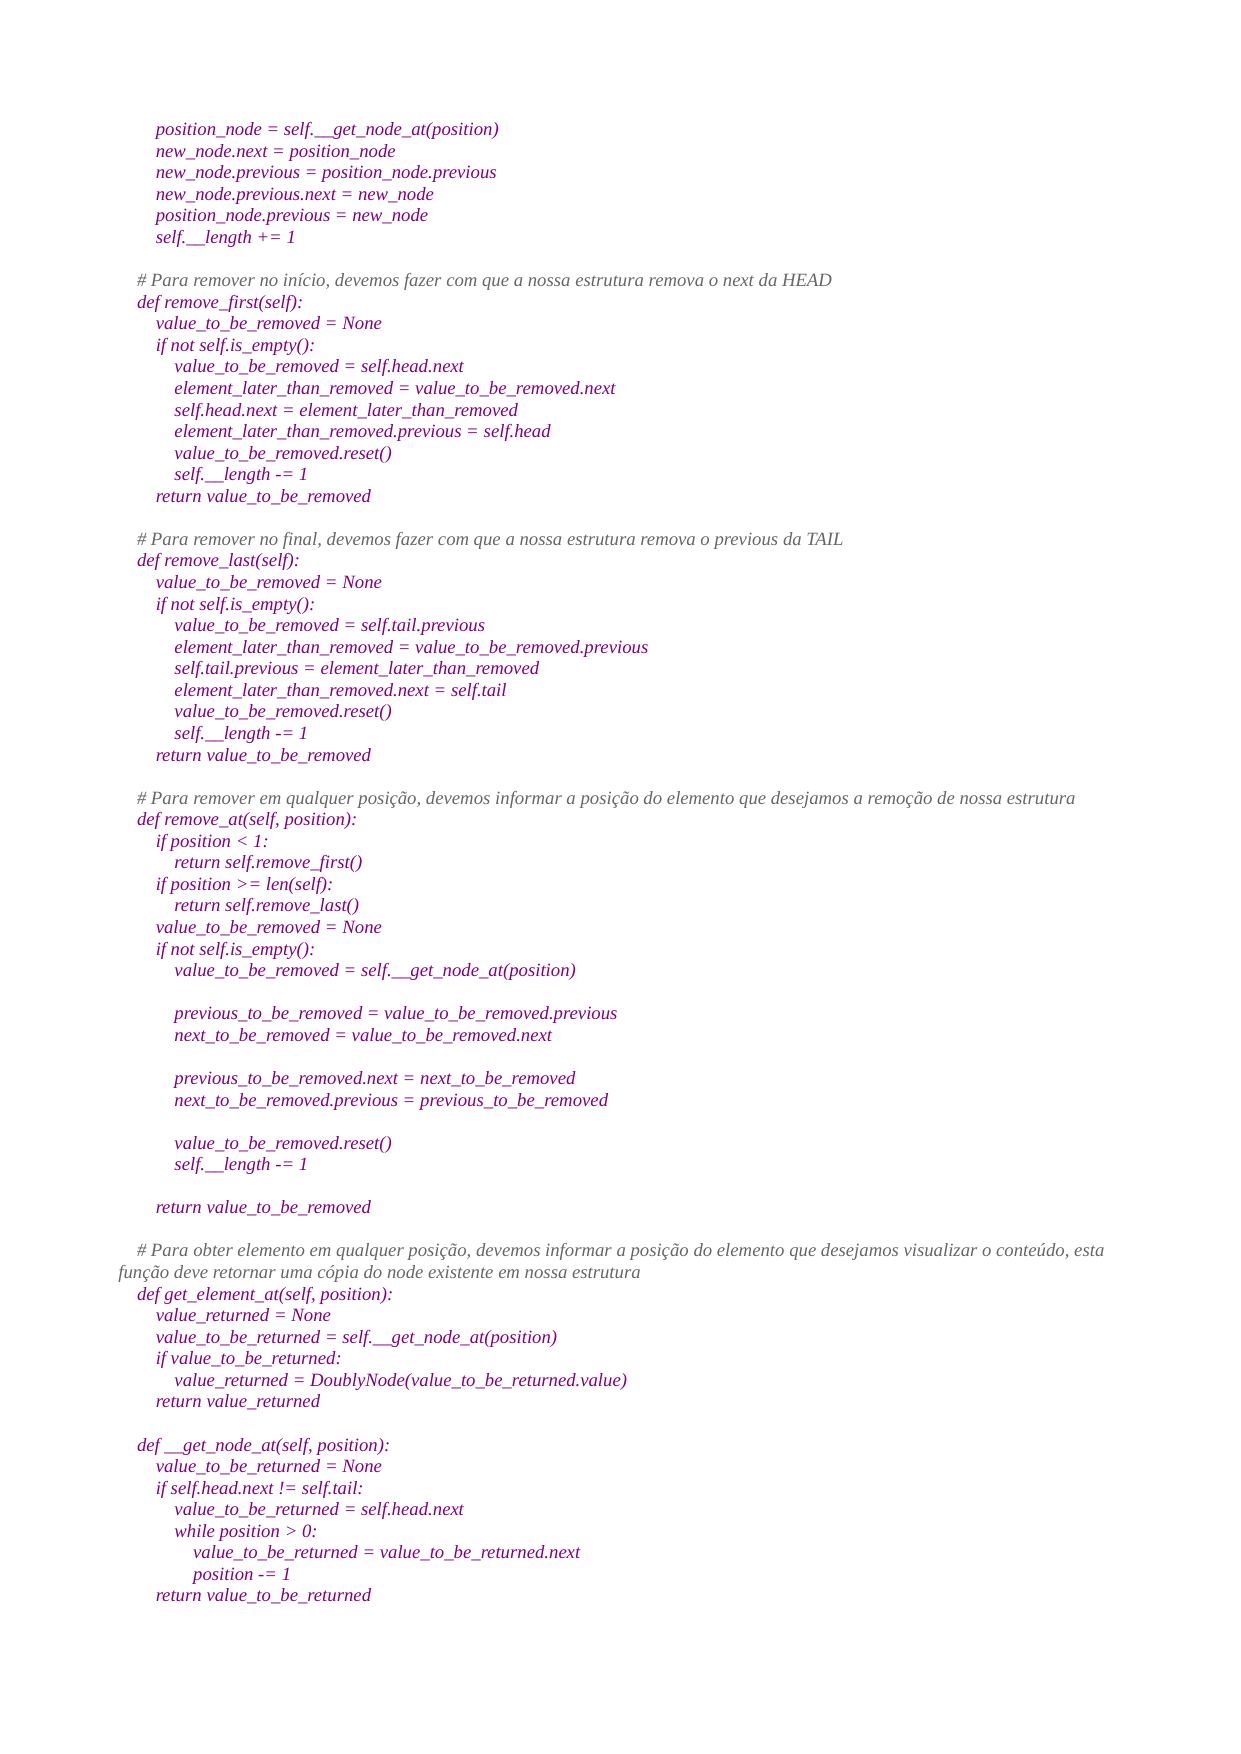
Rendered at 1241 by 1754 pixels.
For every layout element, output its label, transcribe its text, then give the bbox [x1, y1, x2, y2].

text self.head.next = element_later_than_removed [118, 398, 1122, 420]
text next_to_be_removed.previous = previous_to_be_removed [118, 1088, 1122, 1110]
text value_to_be_removed.reset() [118, 442, 1122, 463]
text next_to_be_removed = value_to_be_removed.next [118, 1024, 1122, 1045]
text value_returned = None [118, 1304, 1122, 1326]
text value_to_be_removed = self.__get_node_at(position) [118, 959, 1122, 981]
text new_node.previous.next = new_node [118, 183, 1122, 204]
text # Para remover no final, devemos fazer com que a nossa estrutura remova o previous da TAIL [118, 528, 1122, 549]
text value_to_be_removed = None [118, 312, 1122, 334]
text return self.remove_last() [118, 894, 1122, 916]
text def remove_last(self): [118, 549, 1122, 571]
text value_to_be_returned = self.__get_node_at(position) [118, 1326, 1122, 1347]
text element_later_than_removed.next = self.tail [118, 679, 1122, 700]
text self.tail.previous = element_later_than_removed [118, 657, 1122, 679]
text position_node.previous = new_node [118, 204, 1122, 226]
text position_node = self.__get_node_at(position) [118, 118, 1122, 140]
text return self.remove_first() [118, 851, 1122, 873]
text element_later_than_removed = value_to_be_removed.previous [118, 636, 1122, 657]
text def get_element_at(self, position): [118, 1282, 1122, 1304]
text # Para remover em qualquer posição, devemos informar a posição do elemento que desejamos a remoção de nossa estrutura [118, 787, 1122, 808]
text previous_to_be_removed = value_to_be_removed.previous [118, 1002, 1122, 1024]
text element_later_than_removed = value_to_be_removed.next [118, 377, 1122, 398]
text return value_to_be_removed [118, 743, 1122, 765]
text if not self.is_empty(): [118, 592, 1122, 614]
text value_to_be_removed.reset() [118, 1132, 1122, 1153]
text self.__length -= 1 [118, 463, 1122, 485]
text value_to_be_removed = None [118, 571, 1122, 592]
text def remove_at(self, position): [118, 808, 1122, 830]
text if value_to_be_returned: [118, 1347, 1122, 1369]
text self.__length -= 1 [118, 722, 1122, 743]
text return value_to_be_removed [118, 485, 1122, 506]
text new_node.previous = position_node.previous [118, 161, 1122, 183]
text self.__length += 1 [118, 226, 1122, 247]
text return value_returned [118, 1390, 1122, 1412]
text position -= 1 [118, 1563, 1122, 1584]
text if position < 1: [118, 830, 1122, 851]
text if position >= len(self): [118, 873, 1122, 894]
text def __get_node_at(self, position): [118, 1433, 1122, 1455]
text value_to_be_removed = None [118, 916, 1122, 937]
text if not self.is_empty(): [118, 334, 1122, 355]
text self.__length -= 1 [118, 1153, 1122, 1175]
text value_returned = DoublyNode(value_to_be_returned.value) [118, 1369, 1122, 1390]
text if self.head.next != self.tail: [118, 1477, 1122, 1498]
text value_to_be_removed = self.tail.previous [118, 614, 1122, 636]
text while position > 0: [118, 1520, 1122, 1541]
text value_to_be_removed.reset() [118, 700, 1122, 722]
text value_to_be_returned = value_to_be_returned.next [118, 1541, 1122, 1563]
text def remove_first(self): [118, 291, 1122, 312]
text # Para remover no início, devemos fazer com que a nossa estrutura remova o next da HEAD [118, 269, 1122, 291]
text value_to_be_returned = self.head.next [118, 1498, 1122, 1520]
text new_node.next = position_node [118, 140, 1122, 161]
text previous_to_be_removed.next = next_to_be_removed [118, 1067, 1122, 1088]
text return value_to_be_returned [118, 1584, 1122, 1606]
text value_to_be_removed = self.head.next [118, 355, 1122, 377]
text element_later_than_removed.previous = self.head [118, 420, 1122, 442]
text # Para obter elemento em qualquer posição, devemos informar a posição do elemento que desejamos visualizar o conteúdo, esta função deve retornar uma cópia do node existente em nossa estrutura [118, 1239, 1122, 1282]
text if not self.is_empty(): [118, 937, 1122, 959]
text value_to_be_returned = None [118, 1455, 1122, 1477]
text return value_to_be_removed [118, 1196, 1122, 1218]
